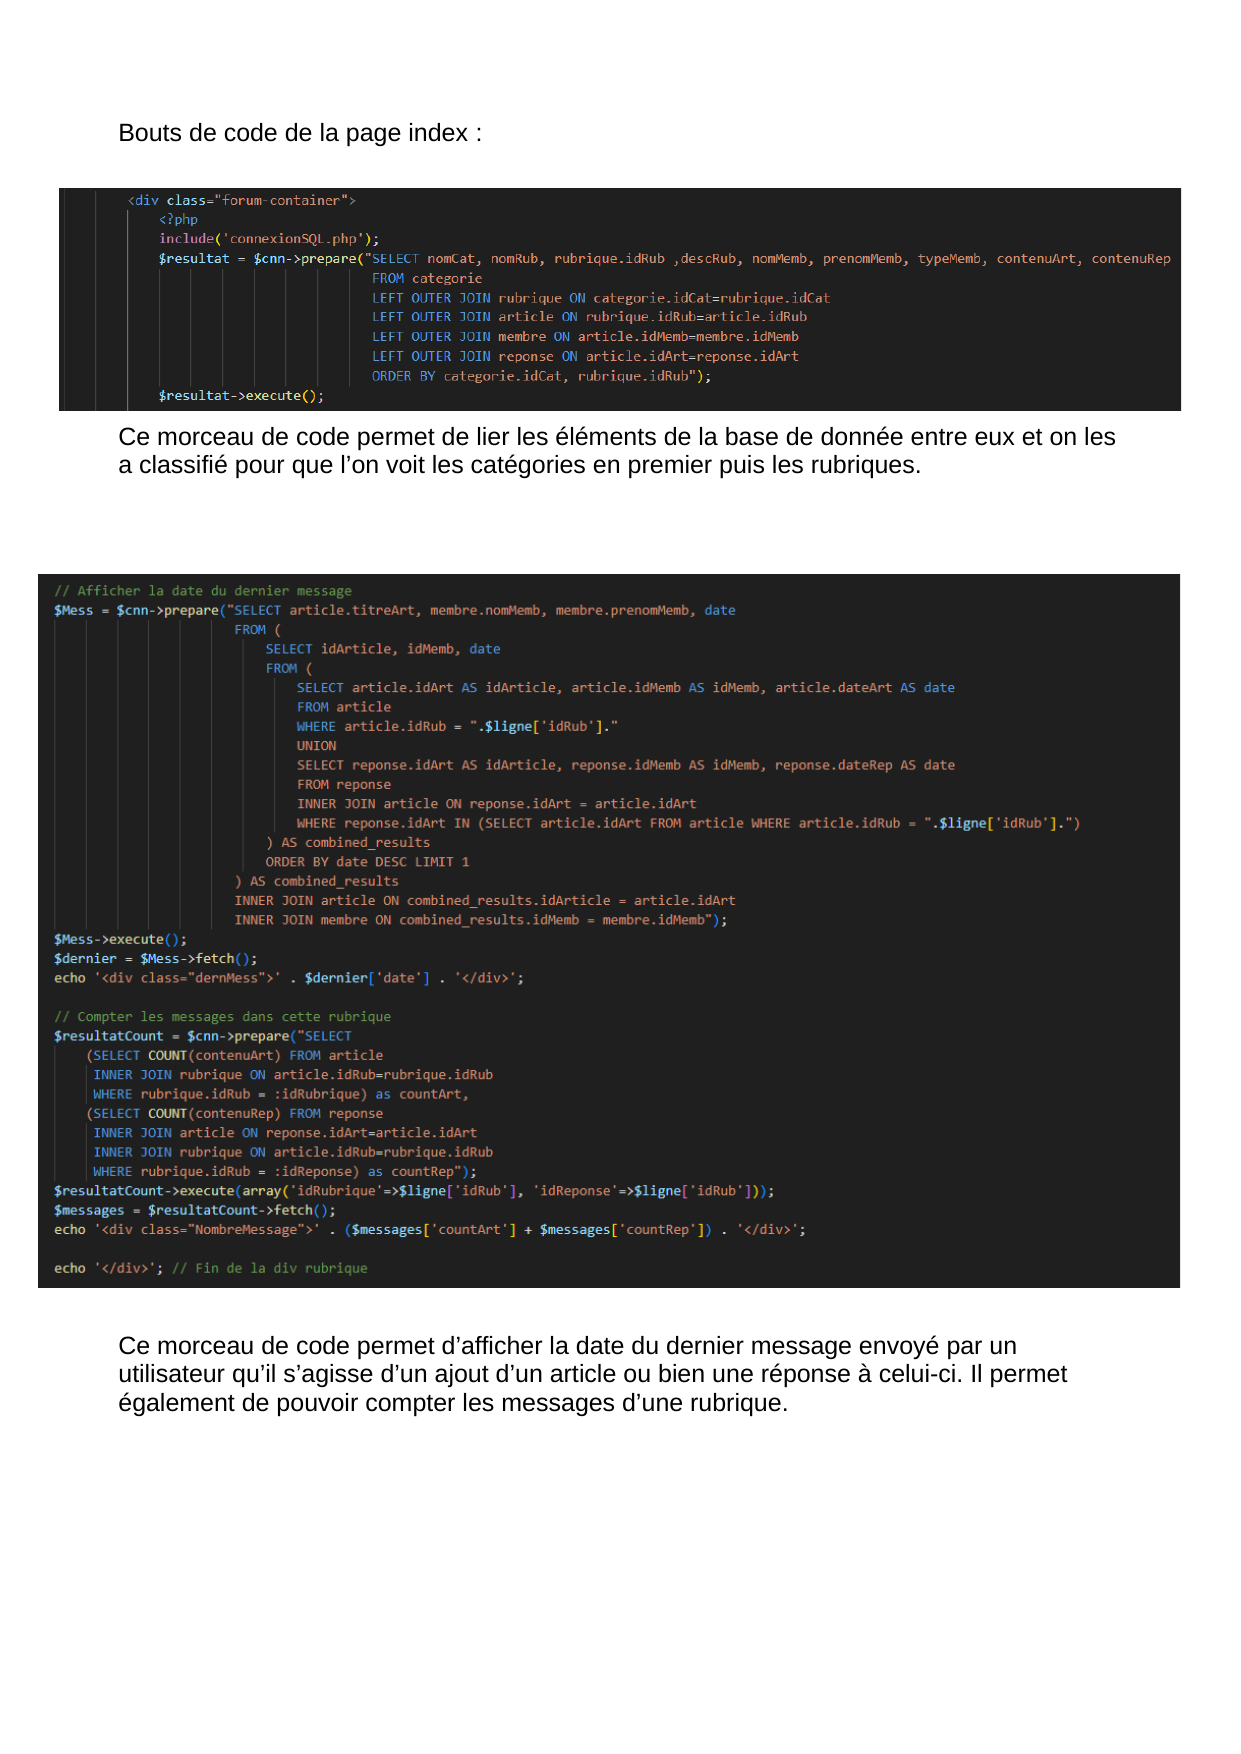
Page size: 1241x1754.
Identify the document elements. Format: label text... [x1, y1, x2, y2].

picture [38, 574, 1180, 1288]
picture [59, 188, 1182, 411]
text Bouts de code de la page index : [118, 118, 1122, 147]
text Ce morceau de code permet de lier les éléments de la base de donnée entre eux et on les a classifié pour que l’on voit les catégories en premier puis les rubriques. [118, 421, 1122, 479]
text Ce morceau de code permet d’afficher la date du dernier message envoyé par un utilisateur qu’il s’agisse d’un ajout d’un article ou bien une réponse à celui-ci. Il permet également de pouvoir compter les messages d’une rubrique. [118, 1331, 1122, 1417]
